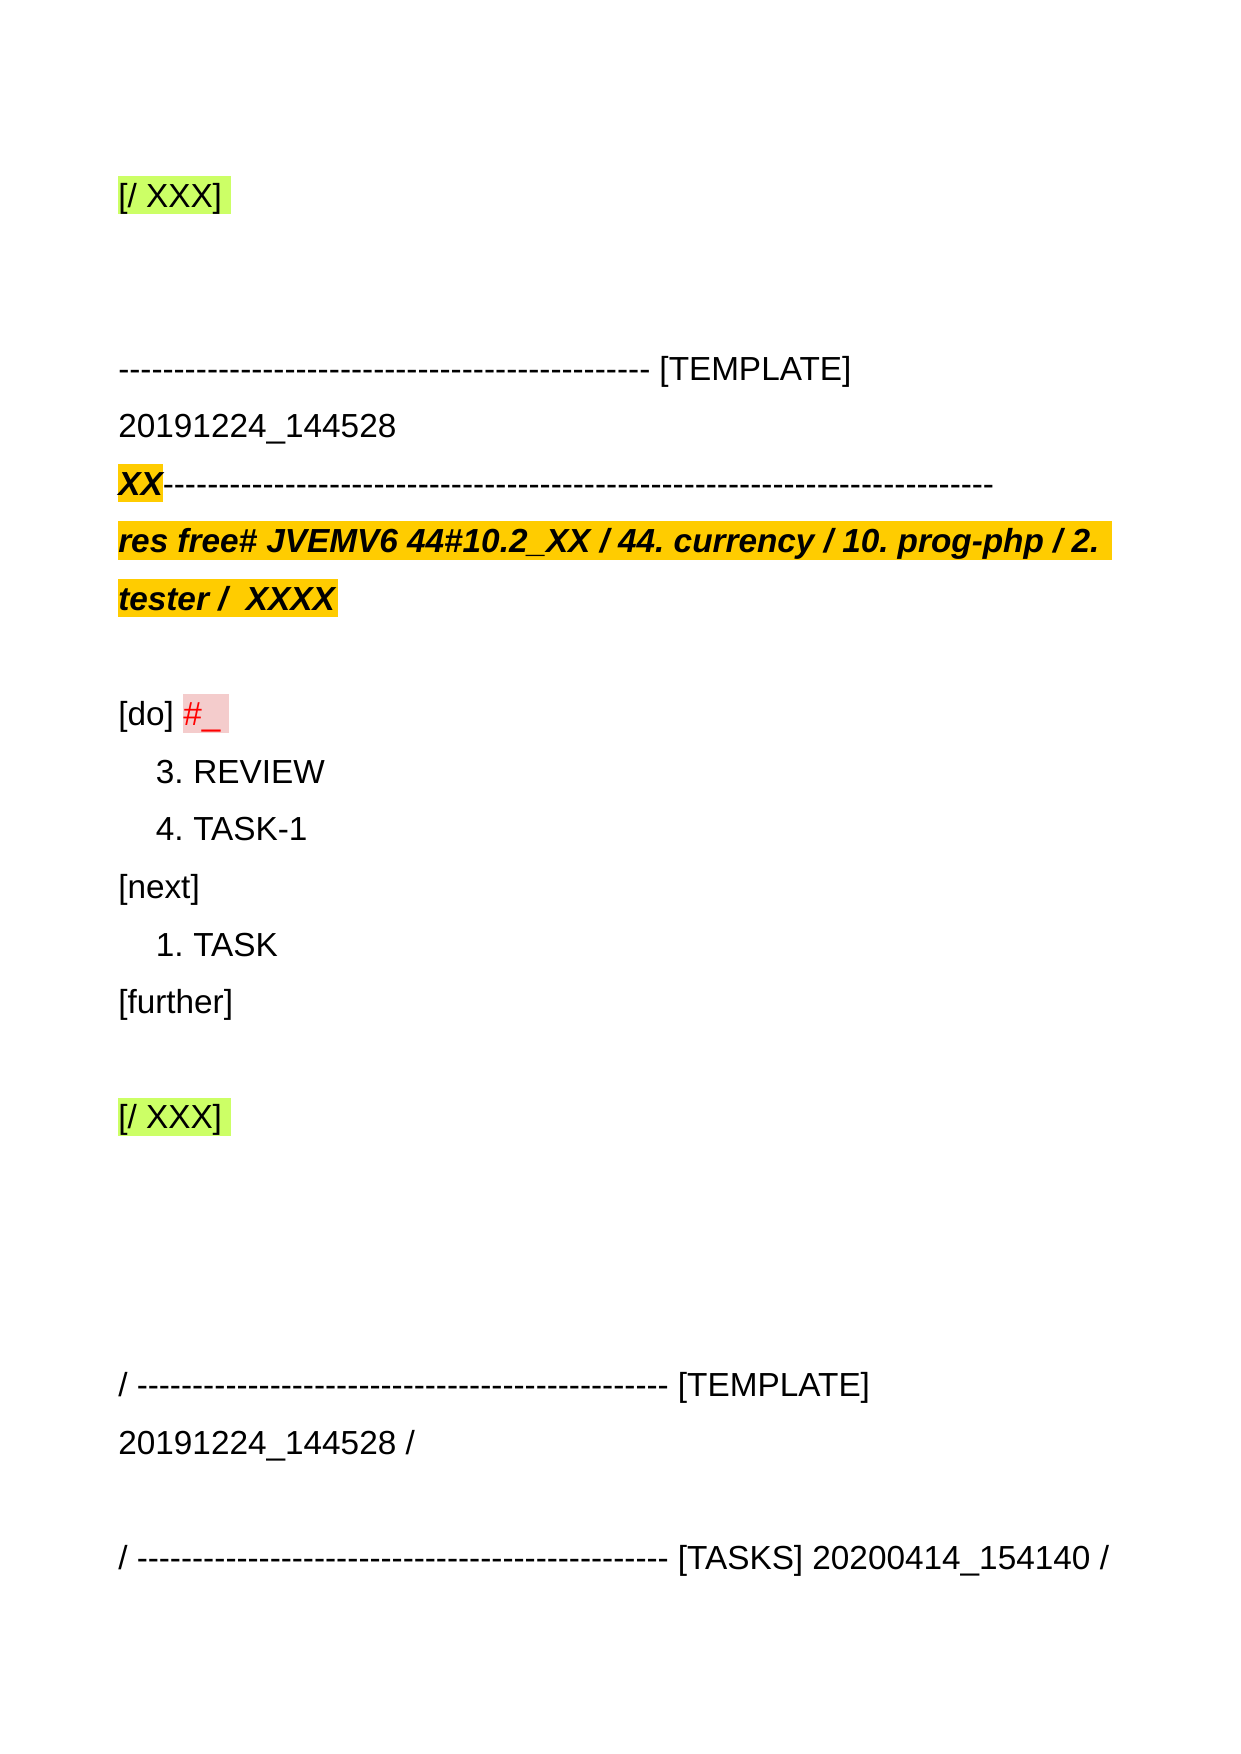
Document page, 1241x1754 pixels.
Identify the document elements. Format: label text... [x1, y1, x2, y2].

text XX--------------------------------------------------------------------------- [118, 464, 1122, 502]
text / ------------------------------------------------ [TASKS] 20200414_154140 / [118, 1538, 1122, 1577]
list TASK-1 [156, 809, 1122, 848]
text [further] [118, 982, 1122, 1021]
text [do] #_ [118, 694, 1122, 733]
text res free# JVEMV6 44#10.2_XX / 44. currency / 10. prog-php / 2. tester / XXXX [118, 521, 1122, 617]
list TASK [156, 924, 1122, 963]
list REVIEW [156, 752, 1122, 790]
text ------------------------------------------------ [TEMPLATE] 20191224_144528 [118, 348, 1122, 444]
text [next] [118, 867, 1122, 905]
text [/ XXX] [118, 118, 1122, 214]
text [/ XXX] [118, 1040, 1122, 1136]
text / ------------------------------------------------ [TEMPLATE] 20191224_144528 / [118, 1365, 1122, 1461]
